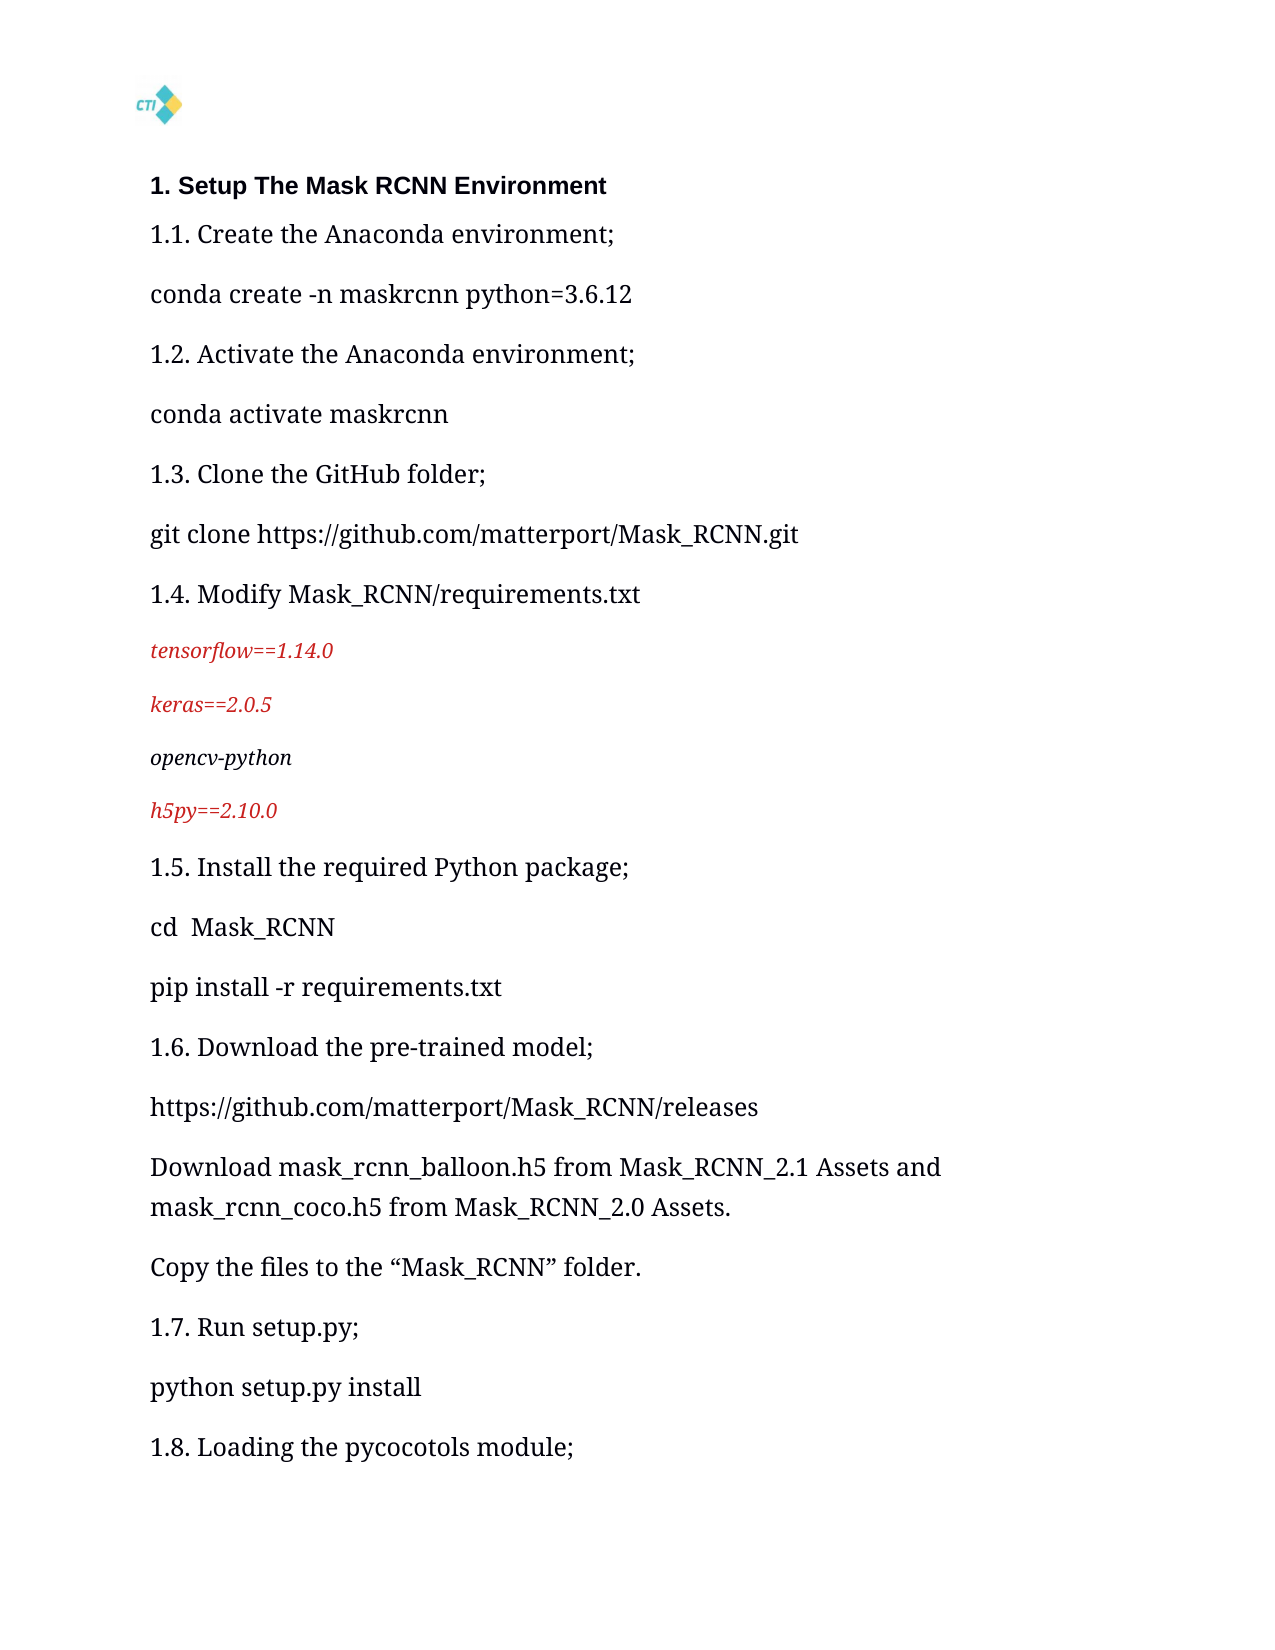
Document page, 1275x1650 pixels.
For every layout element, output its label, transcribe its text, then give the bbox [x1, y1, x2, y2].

text https://github.com/matterport/Mask_RCNN/releases [150, 1090, 1125, 1124]
text conda activate maskrcnn [150, 396, 1125, 430]
subtitle 1. Setup The Mask RCNN Environment [150, 171, 1125, 199]
text cd Mask_RCNN [150, 910, 1125, 944]
text conda create -n maskrcnn python=3.6.12 [150, 276, 1125, 310]
text pip install -r requirements.txt [150, 970, 1125, 1004]
text 1.5. Install the required Python package; [150, 850, 1125, 884]
text h5py==2.10.0 [150, 797, 1125, 825]
text git clone https://github.com/matterport/Mask_RCNN.git [150, 516, 1125, 550]
text tensorflow==1.14.0 [150, 636, 1125, 665]
text 1.7. Run setup.py; [150, 1309, 1125, 1343]
text opencv-python [150, 743, 1125, 772]
text Copy the files to the “Mask_RCNN” folder. [150, 1249, 1125, 1283]
text 1.2. Activate the Anaconda environment; [150, 336, 1125, 370]
text 1.8. Loading the pycocotols module; [150, 1429, 1125, 1463]
text 1.4. Modify Mask_RCNN/requirements.txt [150, 576, 1125, 610]
text 1.6. Download the pre-trained model; [150, 1030, 1125, 1064]
text 1.3. Clone the GitHub folder; [150, 456, 1125, 490]
text 1.1. Create the Anaconda environment; [150, 216, 1125, 250]
text keras==2.0.5 [150, 690, 1125, 718]
text python setup.py install [150, 1369, 1125, 1403]
picture [134, 75, 183, 126]
text Download mask_rcnn_balloon.h5 from Mask_RCNN_2.1 Assets and mask_rcnn_coco.h5 from Mask_RCNN_2.0 Assets. [150, 1150, 1125, 1223]
